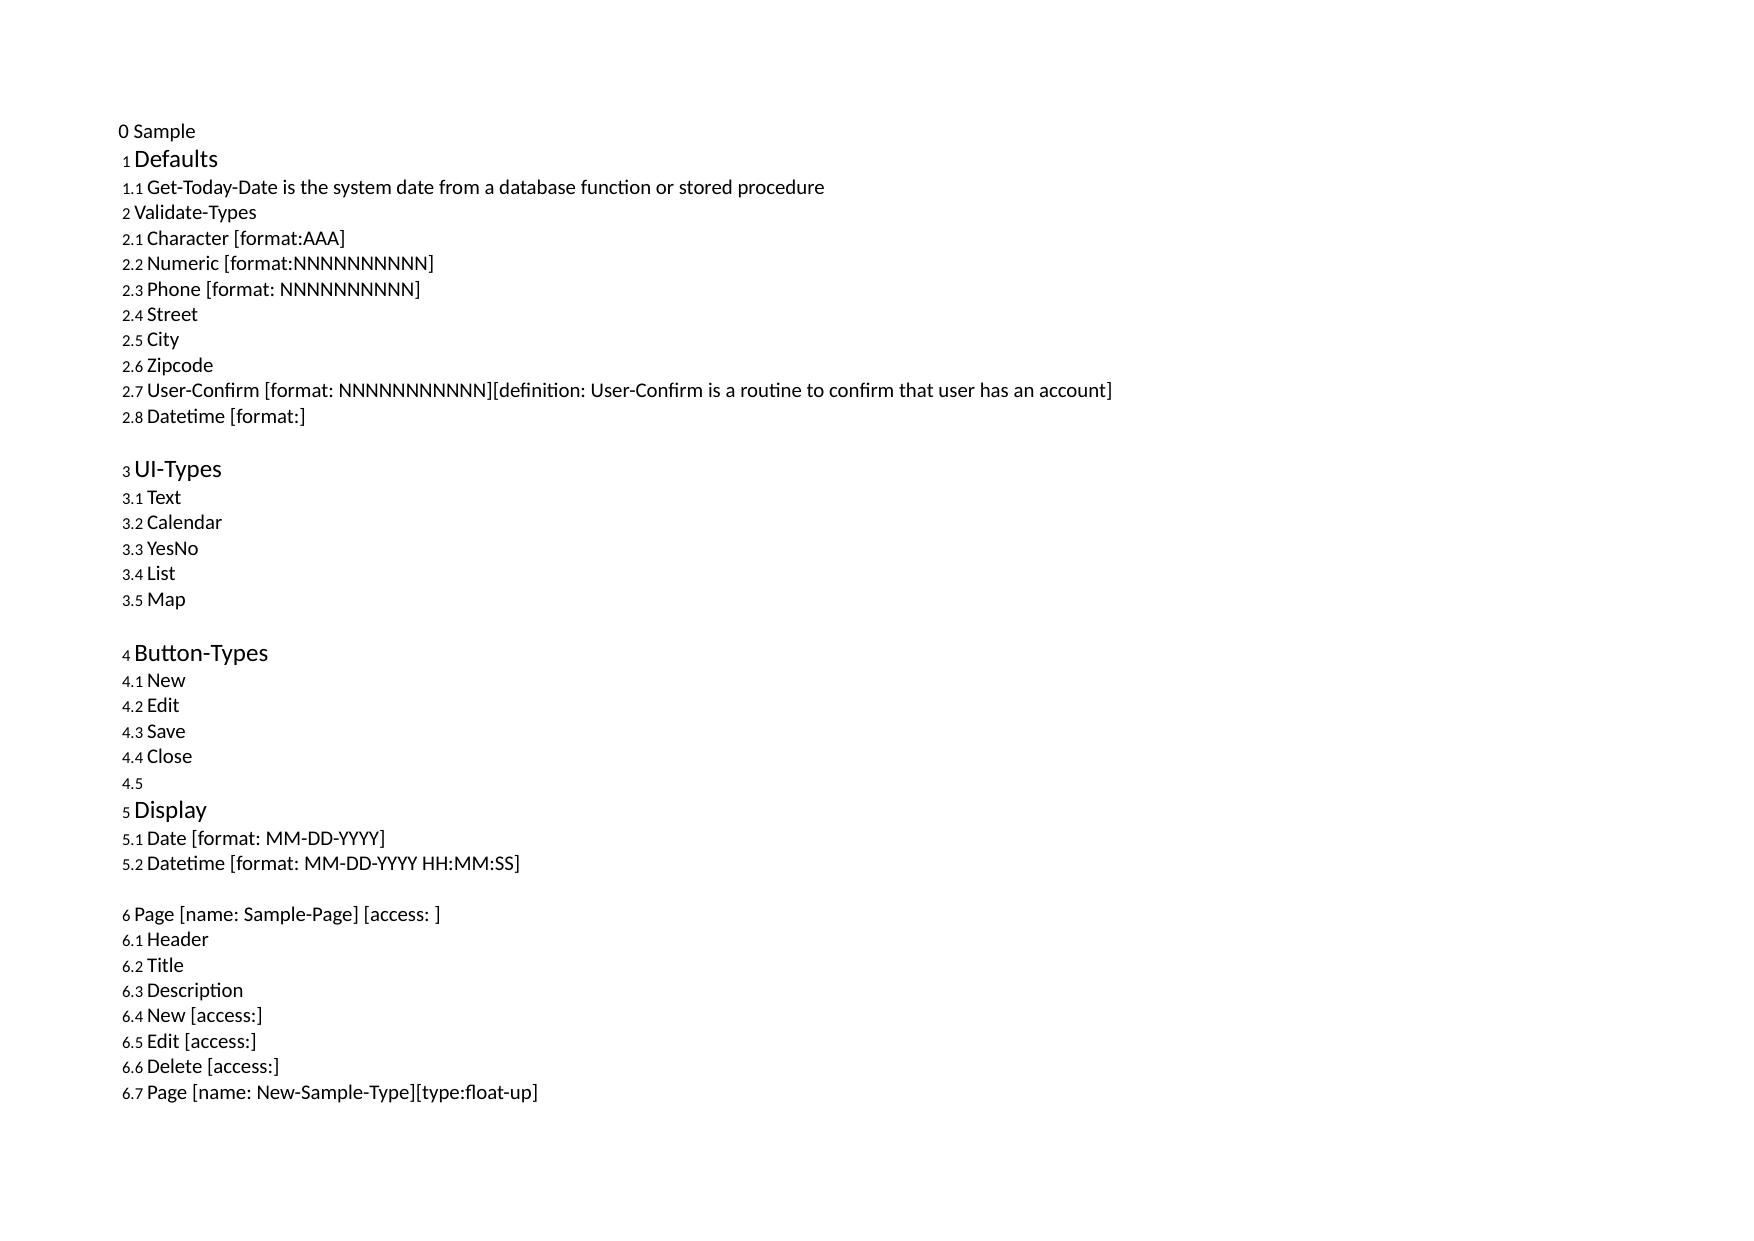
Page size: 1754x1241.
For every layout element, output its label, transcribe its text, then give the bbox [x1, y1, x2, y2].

list Get-Today-Date is the system date from a database function or stored procedure [118, 174, 1636, 199]
list Delete [access:] [118, 1053, 1636, 1079]
list Save [118, 718, 1636, 743]
list Text [118, 484, 1636, 509]
list Date [format: MM-DD-YYYY] [118, 825, 1636, 850]
list YesNo [118, 535, 1636, 560]
list User-Confirm [format: NNNNNNNNNNN][definition: User-Confirm is a routine to confirm that user has an account] [118, 377, 1636, 403]
list Street [118, 301, 1636, 327]
list Defaults [118, 143, 1636, 174]
list Validate-Types [118, 199, 1636, 225]
list Button-Types [118, 637, 1636, 667]
list Header [118, 926, 1636, 952]
list Page [name: New-Sample-Type][type:float-up] [118, 1079, 1636, 1104]
list Datetime [format: MM-DD-YYYY HH:MM:SS] [118, 850, 1636, 876]
list Edit [118, 693, 1636, 718]
list City [118, 327, 1636, 352]
list New [access:] [118, 1003, 1636, 1028]
list Calendar [118, 509, 1636, 535]
list UI-Types [118, 454, 1636, 484]
list Phone [format: NNNNNNNNNN] [118, 276, 1636, 301]
list Title [118, 952, 1636, 977]
list Character [format:AAA] [118, 225, 1636, 250]
list Description [118, 977, 1636, 1003]
list Close [118, 743, 1636, 769]
list Edit [access:] [118, 1028, 1636, 1053]
list Page [name: Sample-Page] [access: ] [118, 901, 1636, 926]
text 0 Sample [118, 118, 1636, 143]
list Zipcode [118, 352, 1636, 377]
list Map [118, 586, 1636, 611]
list Datetime [format:] [118, 403, 1636, 428]
list List [118, 560, 1636, 586]
list New [118, 667, 1636, 693]
list Display [118, 794, 1636, 825]
list Numeric [format:NNNNNNNNNN] [118, 250, 1636, 276]
